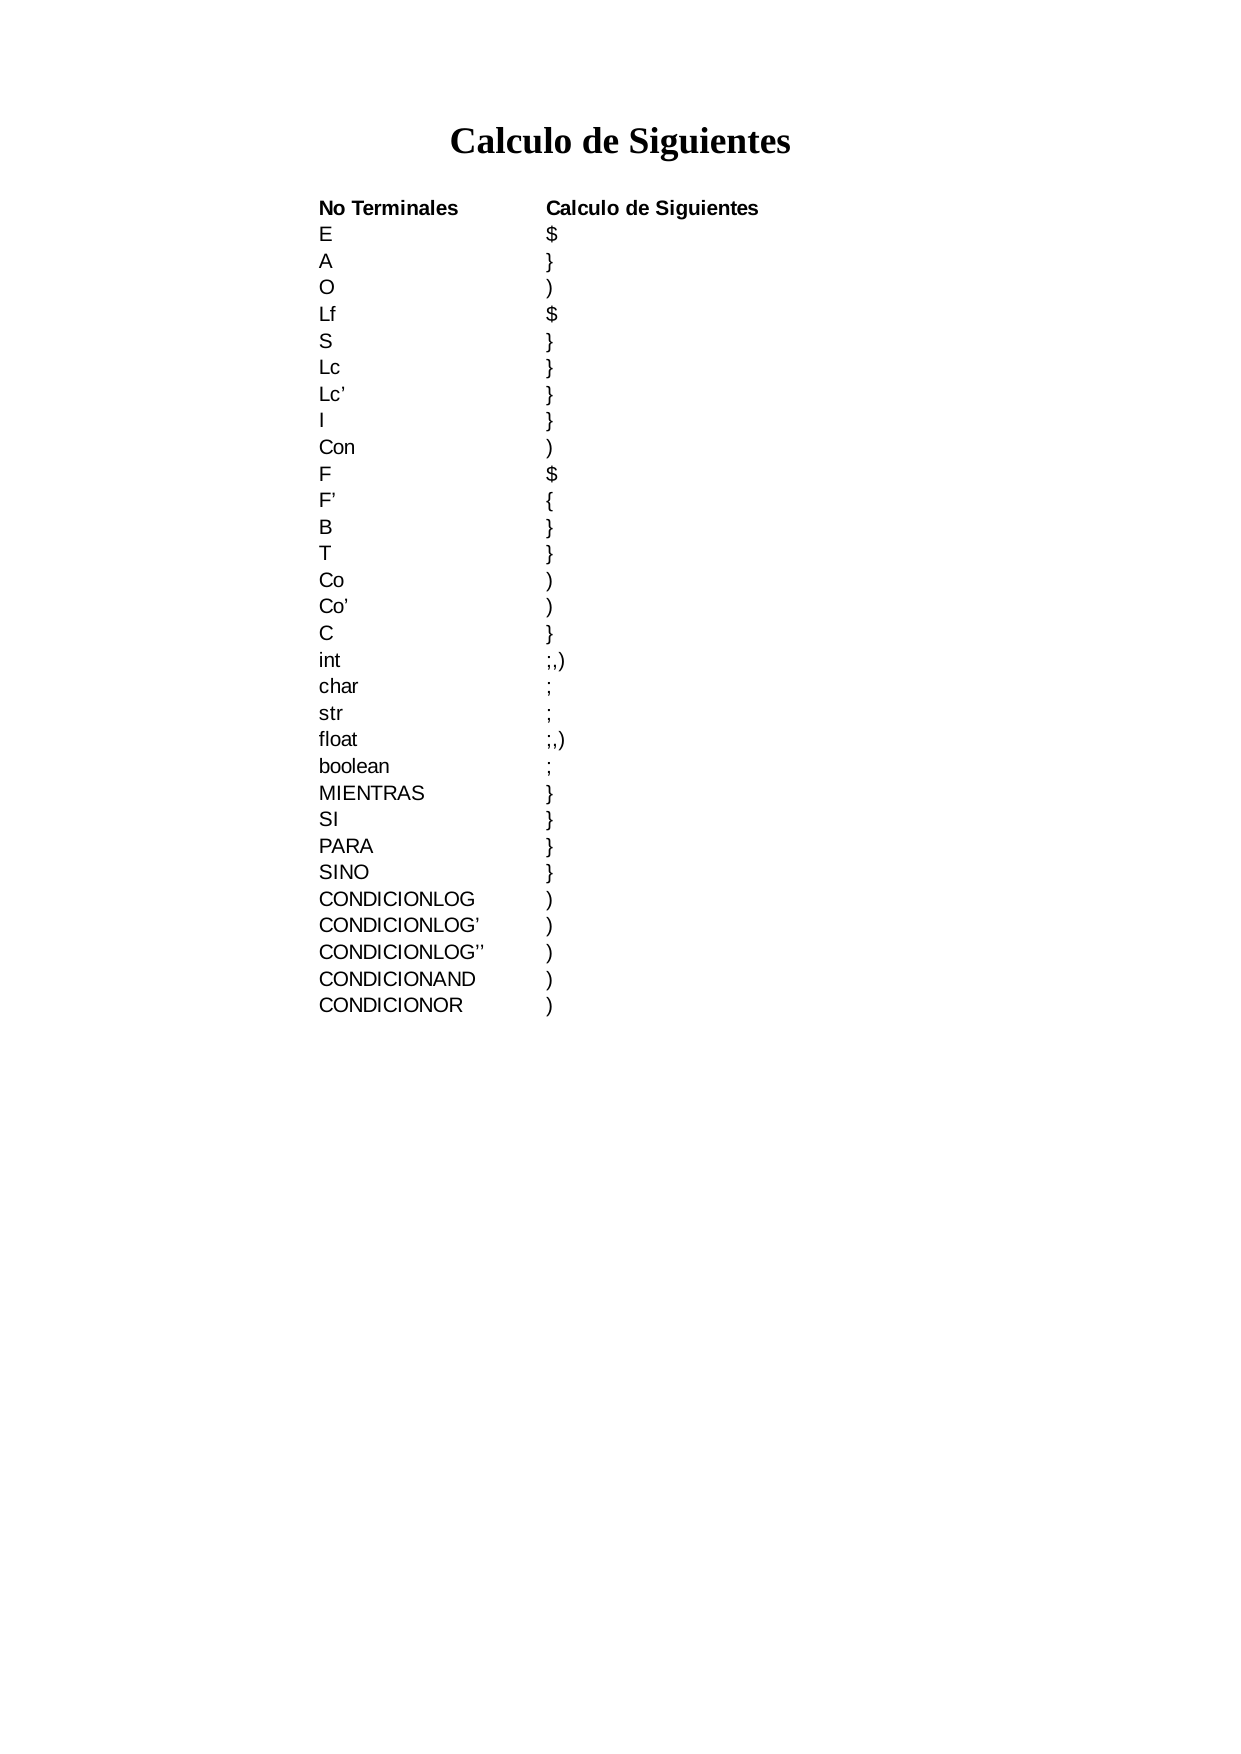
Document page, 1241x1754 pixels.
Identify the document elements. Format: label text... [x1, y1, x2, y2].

text Calculo de Siguientes [118, 118, 1122, 161]
